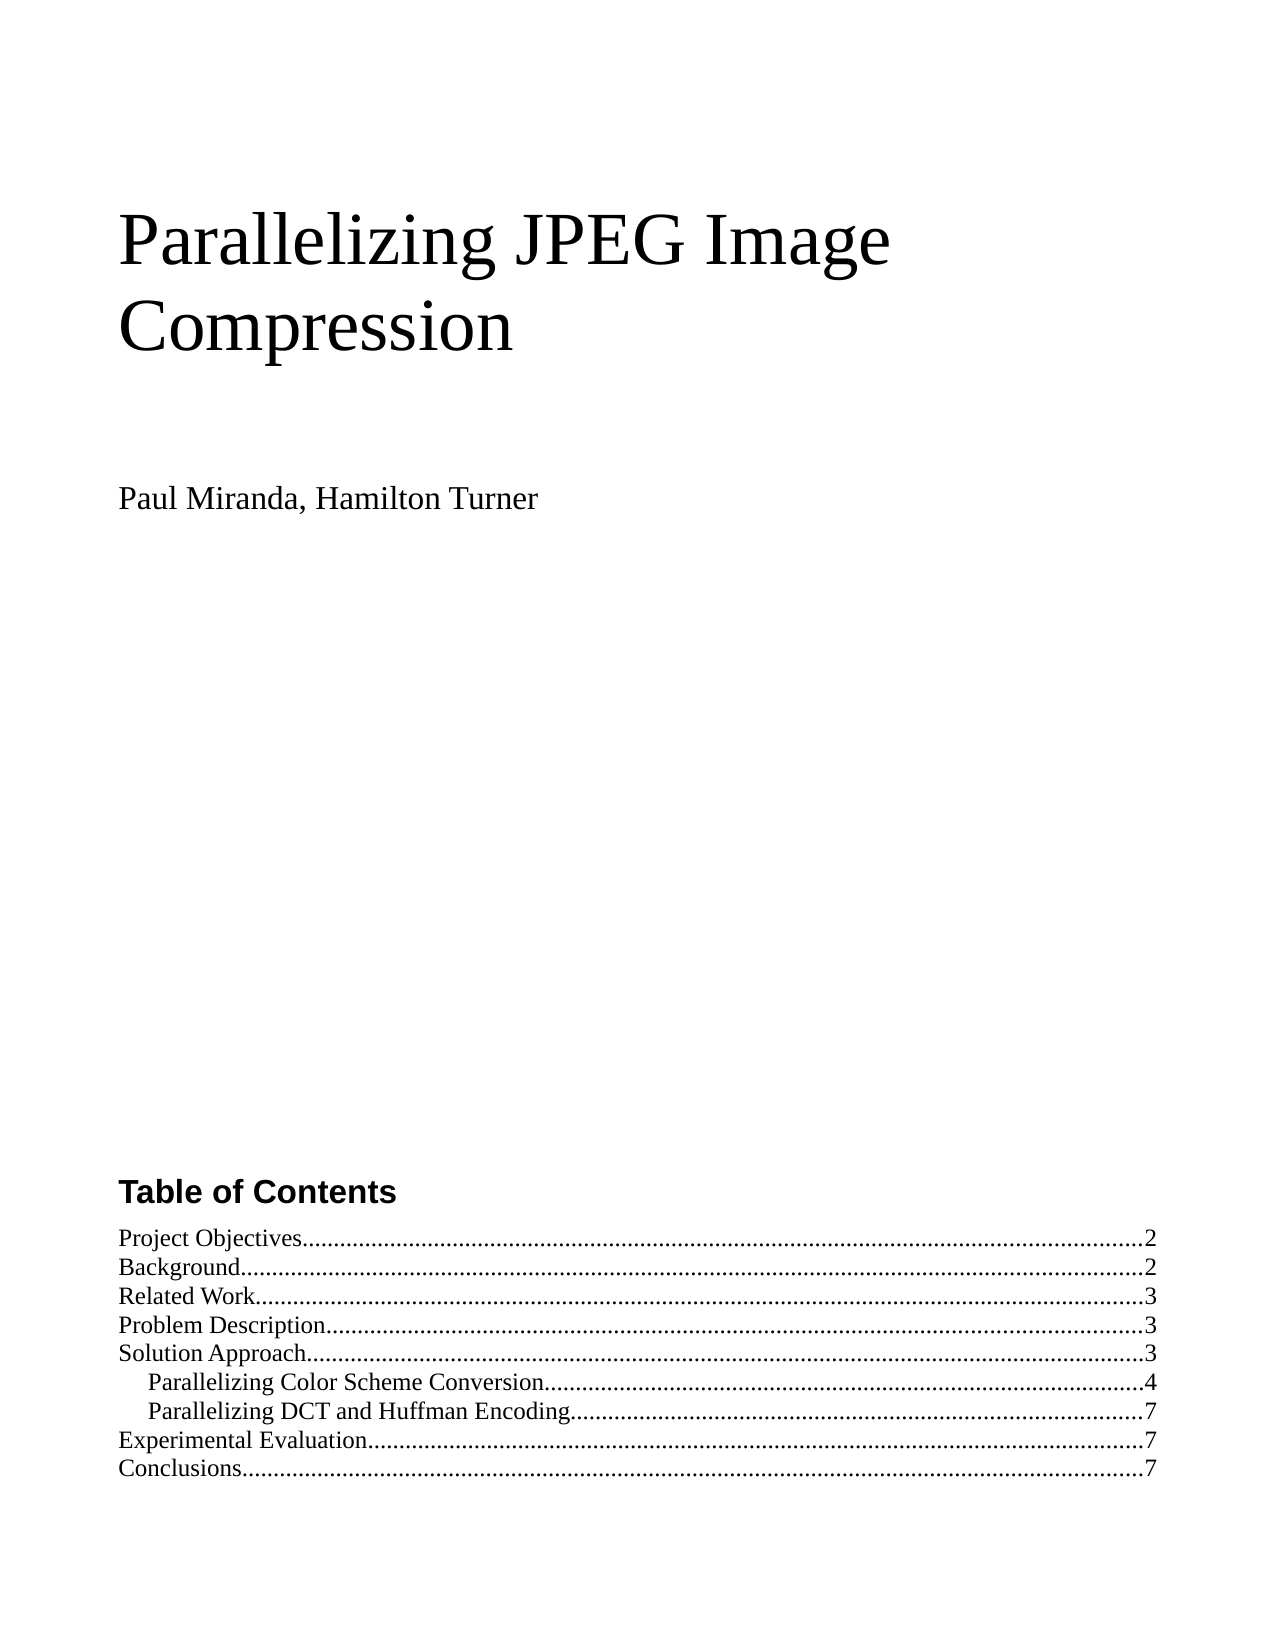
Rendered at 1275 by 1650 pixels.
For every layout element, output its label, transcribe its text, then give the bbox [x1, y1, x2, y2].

text Solution Approach 3 [118, 1338, 1157, 1367]
text Problem Description 3 [118, 1310, 1157, 1338]
text Background 2 [118, 1252, 1157, 1281]
text Parallelizing Color Scheme Conversion 4 [148, 1367, 1157, 1396]
text Experimental Evaluation 7 [118, 1425, 1157, 1453]
text Paul Miranda, Hamilton Turner [118, 478, 1157, 516]
text Parallelizing JPEG Image Compression [118, 194, 1157, 367]
text Project Objectives 2 [118, 1223, 1157, 1252]
subtitle Table of Contents [118, 1173, 1157, 1211]
text Conclusions 7 [118, 1453, 1157, 1482]
text Parallelizing DCT and Huffman Encoding 7 [148, 1396, 1157, 1425]
text Related Work 3 [118, 1281, 1157, 1310]
